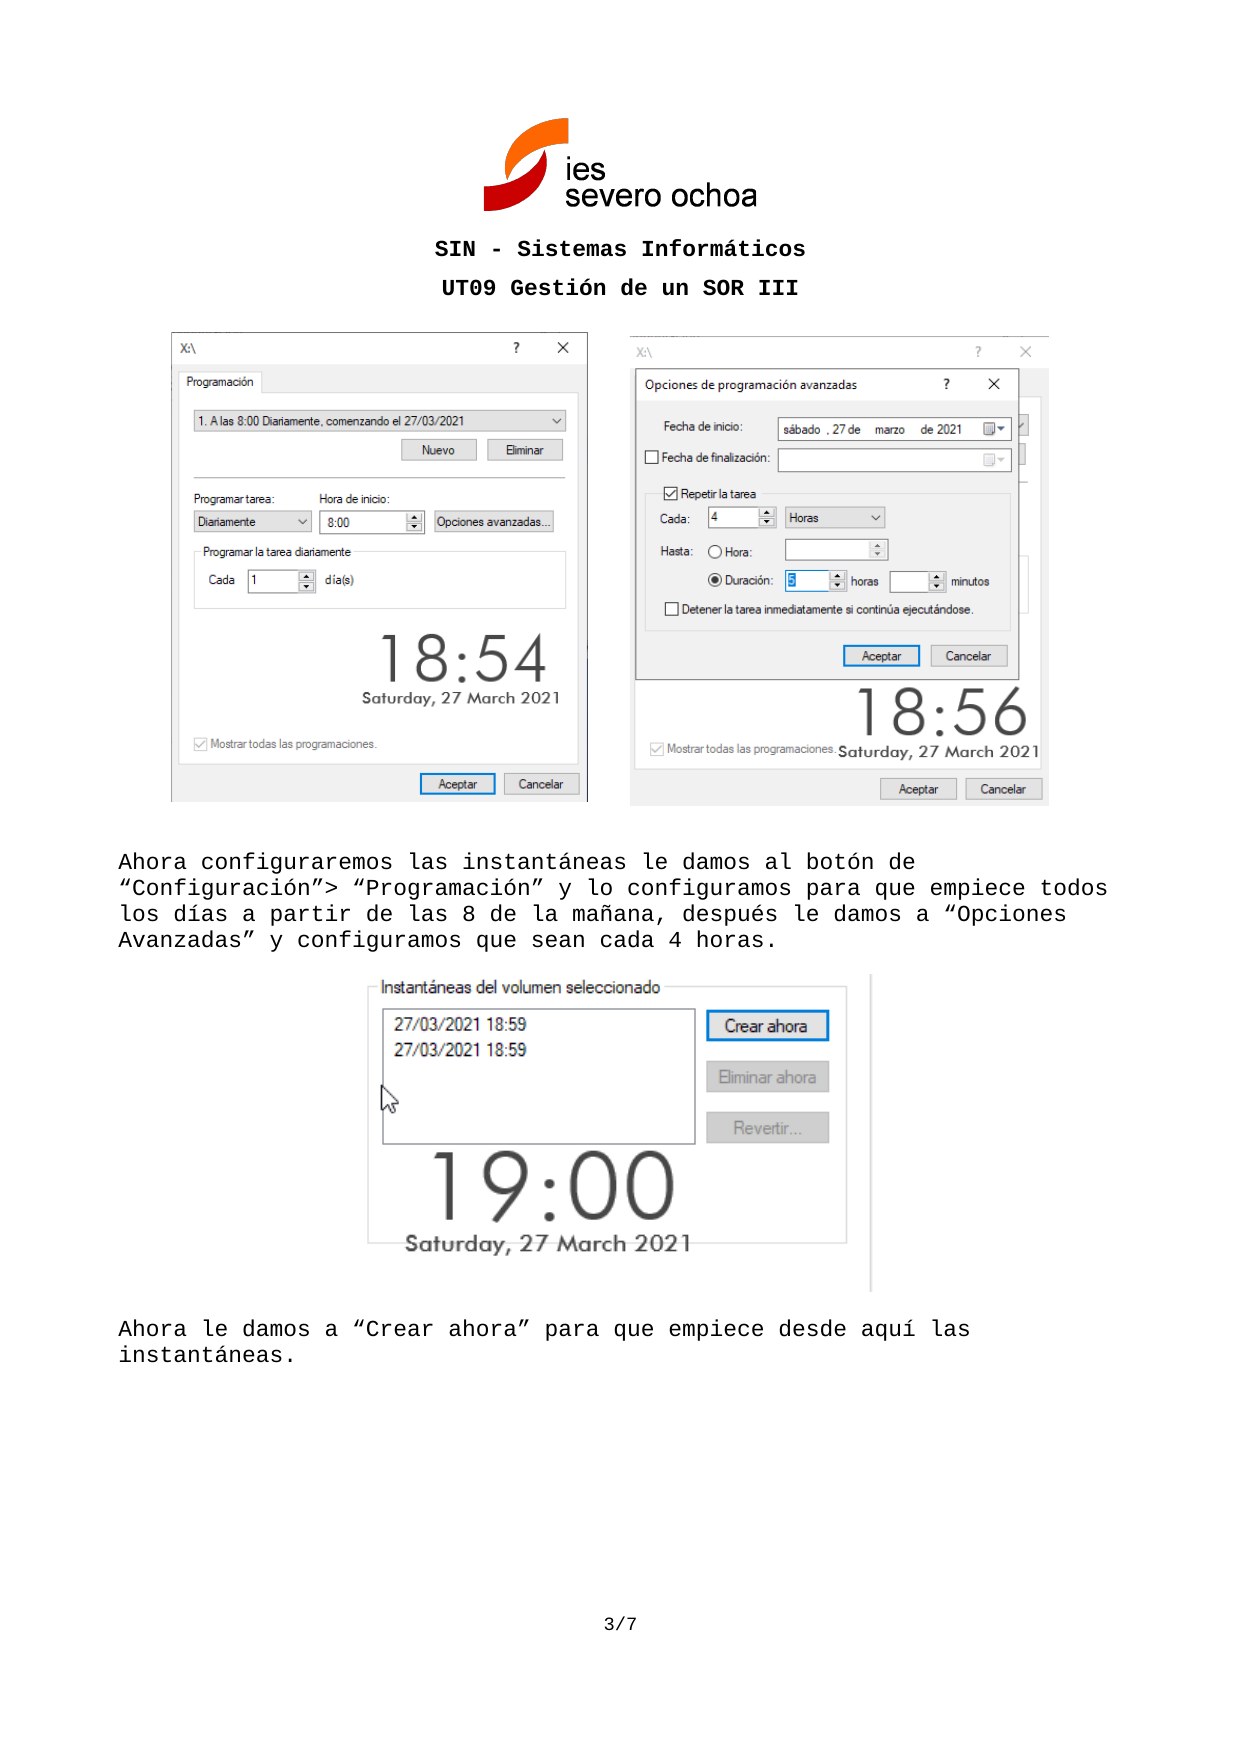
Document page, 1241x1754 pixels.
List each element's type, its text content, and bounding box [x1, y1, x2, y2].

picture [171, 332, 588, 802]
picture [351, 974, 873, 1292]
picture [629, 336, 1049, 806]
text Ahora configuraremos las instantáneas le damos al botón de “Configuración”> “Programación” y lo configuramos para que empiece todos los días a partir de las 8 de la mañana, después le damos a “Opciones Avanzadas” y configuramos que sean cada 4 horas. [118, 850, 1122, 954]
text Ahora le damos a “Crear ahora” para que empiece desde aquí las instantáneas. [118, 1317, 1122, 1369]
picture [483, 118, 757, 211]
